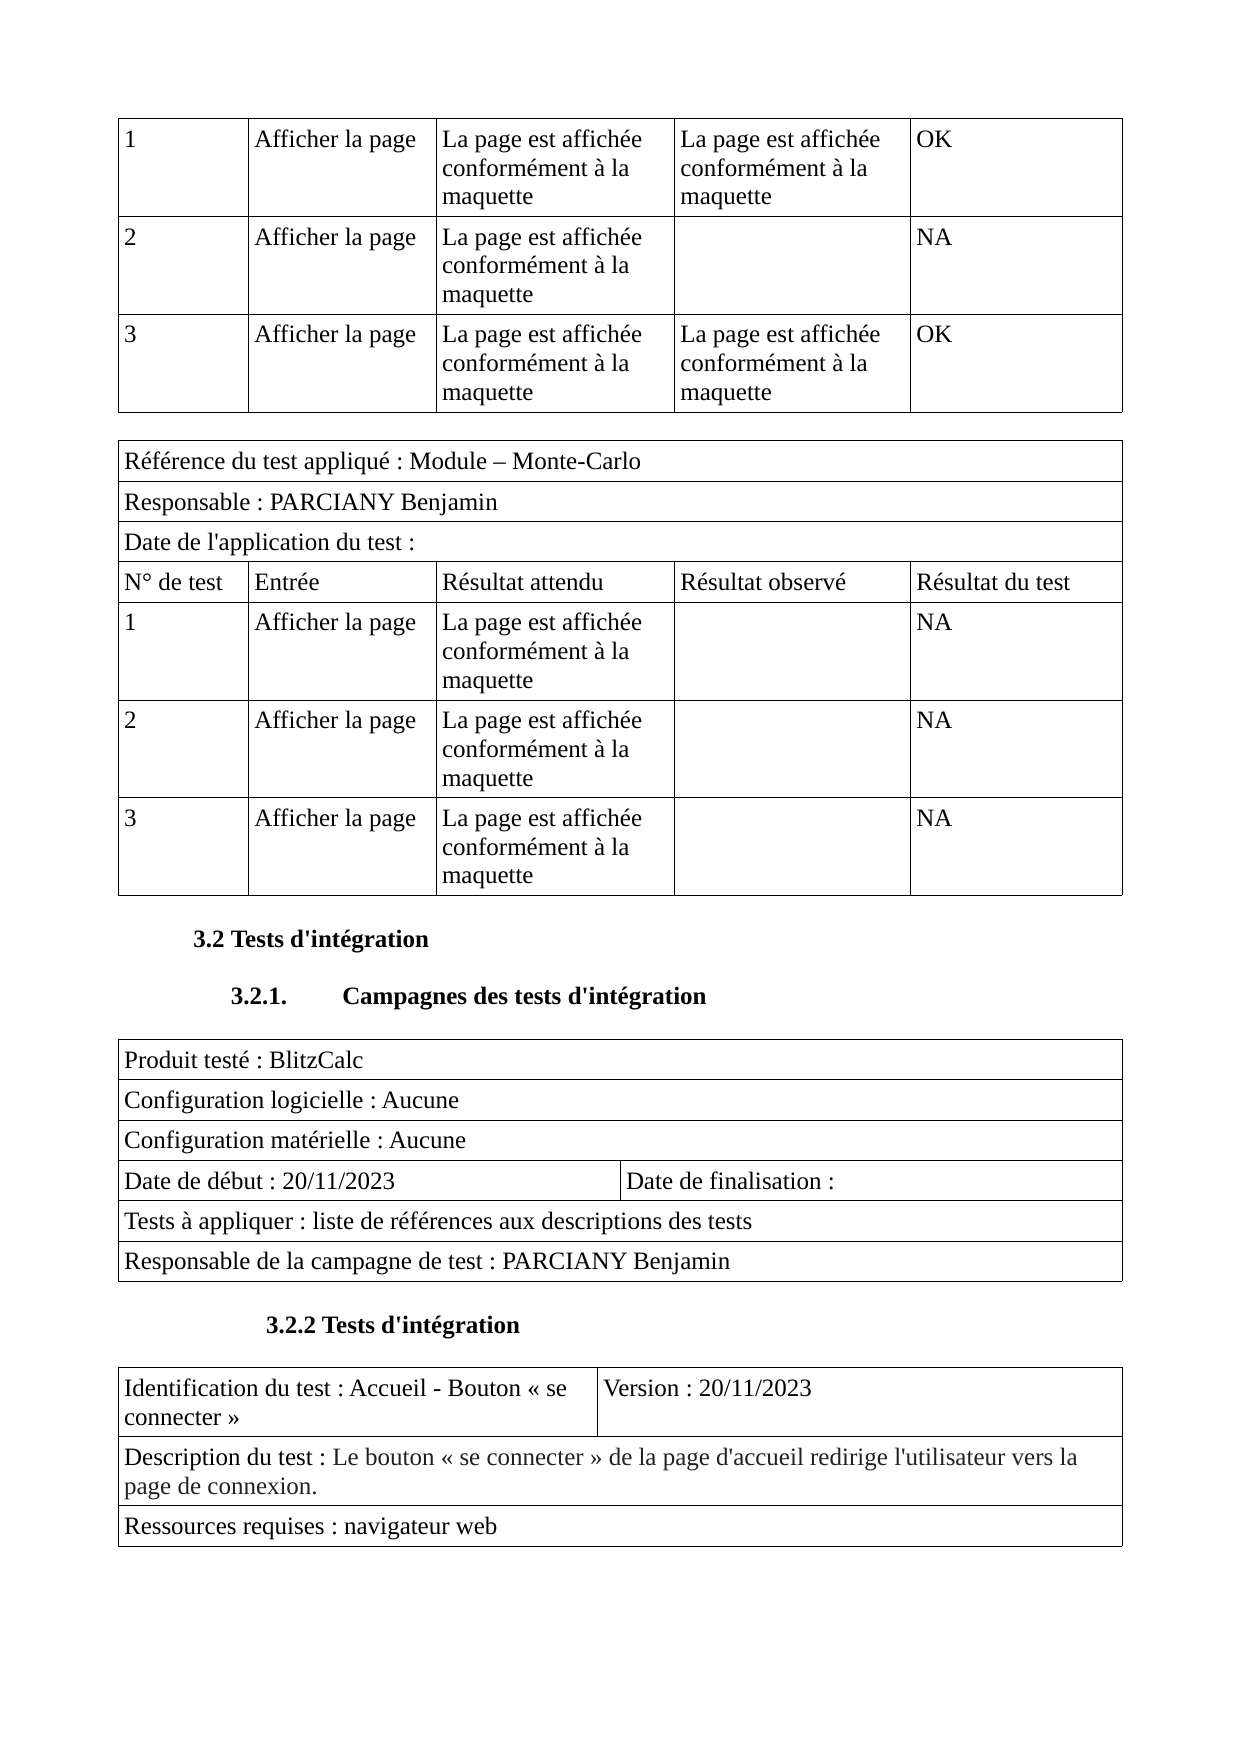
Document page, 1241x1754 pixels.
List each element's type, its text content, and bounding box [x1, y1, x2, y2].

table_cell Responsable de la campagne de test : PARCIANY Benjamin [119, 1242, 1122, 1281]
table_header Identification du test : Accueil - Bouton « se connecter » [119, 1368, 597, 1436]
table_cell Configuration matérielle : Aucune [119, 1121, 1122, 1160]
table_cell Date de finalisation : [621, 1161, 1122, 1200]
table_cell 2 [119, 701, 248, 797]
table_cell [675, 798, 910, 895]
table_cell La page est affichée conformément à la maquette [437, 798, 674, 895]
table_cell Configuration logicielle : Aucune [119, 1080, 1122, 1119]
list Campagnes des tests d'intégration [231, 981, 1122, 1010]
table_cell OK [911, 315, 1122, 412]
text 3.2.2 Tests d'intégration [118, 1310, 1122, 1338]
table_cell Date de l'application du test : [119, 522, 1122, 561]
table_cell La page est affichée conformément à la maquette [437, 217, 674, 314]
table_cell 1 [119, 119, 248, 216]
table_cell Ressources requises : navigateur web [119, 1506, 1122, 1546]
table_cell 2 [119, 217, 248, 314]
table_cell [675, 603, 910, 699]
table_cell OK [911, 119, 1122, 216]
table_cell Responsable : PARCIANY Benjamin [119, 482, 1122, 521]
table_cell Afficher la page [249, 798, 436, 895]
table_cell La page est affichée conformément à la maquette [437, 603, 674, 699]
table_cell 1 [119, 603, 248, 699]
table_cell Afficher la page [249, 603, 436, 699]
table_cell Résultat du test [911, 562, 1122, 602]
table_cell Afficher la page [249, 315, 436, 412]
table_cell 3 [119, 798, 248, 895]
table_cell [675, 701, 910, 797]
table_header Référence du test appliqué : Module – Monte-Carlo [119, 441, 1122, 481]
table_cell Résultat attendu [437, 562, 674, 602]
table_cell La page est affichée conformément à la maquette [437, 701, 674, 797]
table_cell Afficher la page [249, 701, 436, 797]
table_cell [675, 217, 910, 314]
table_cell NA [911, 701, 1122, 797]
table_cell Description du test : Le bouton « se connecter » de la page d'accueil redirige l'utilisateur vers la page de connexion. [119, 1437, 1122, 1505]
table_cell Tests à appliquer : liste de références aux descriptions des tests [119, 1201, 1122, 1241]
table_cell La page est affichée conformément à la maquette [675, 119, 910, 216]
table_cell NA [911, 798, 1122, 895]
table_header Version : 20/11/2023 [598, 1368, 1122, 1436]
table_cell La page est affichée conformément à la maquette [437, 119, 674, 216]
table_cell Afficher la page [249, 119, 436, 216]
table_cell NA [911, 603, 1122, 699]
table_cell NA [911, 217, 1122, 314]
table_cell La page est affichée conformément à la maquette [675, 315, 910, 412]
table_cell Afficher la page [249, 217, 436, 314]
table_cell 3 [119, 315, 248, 412]
list Tests d'intégration [193, 924, 1122, 953]
table_cell Date de début : 20/11/2023 [119, 1161, 620, 1200]
table_cell La page est affichée conformément à la maquette [437, 315, 674, 412]
table_cell Entrée [249, 562, 436, 602]
table_cell N° de test [119, 562, 248, 602]
table_cell Résultat observé [675, 562, 910, 602]
table_header Produit testé : BlitzCalc [119, 1040, 1122, 1079]
